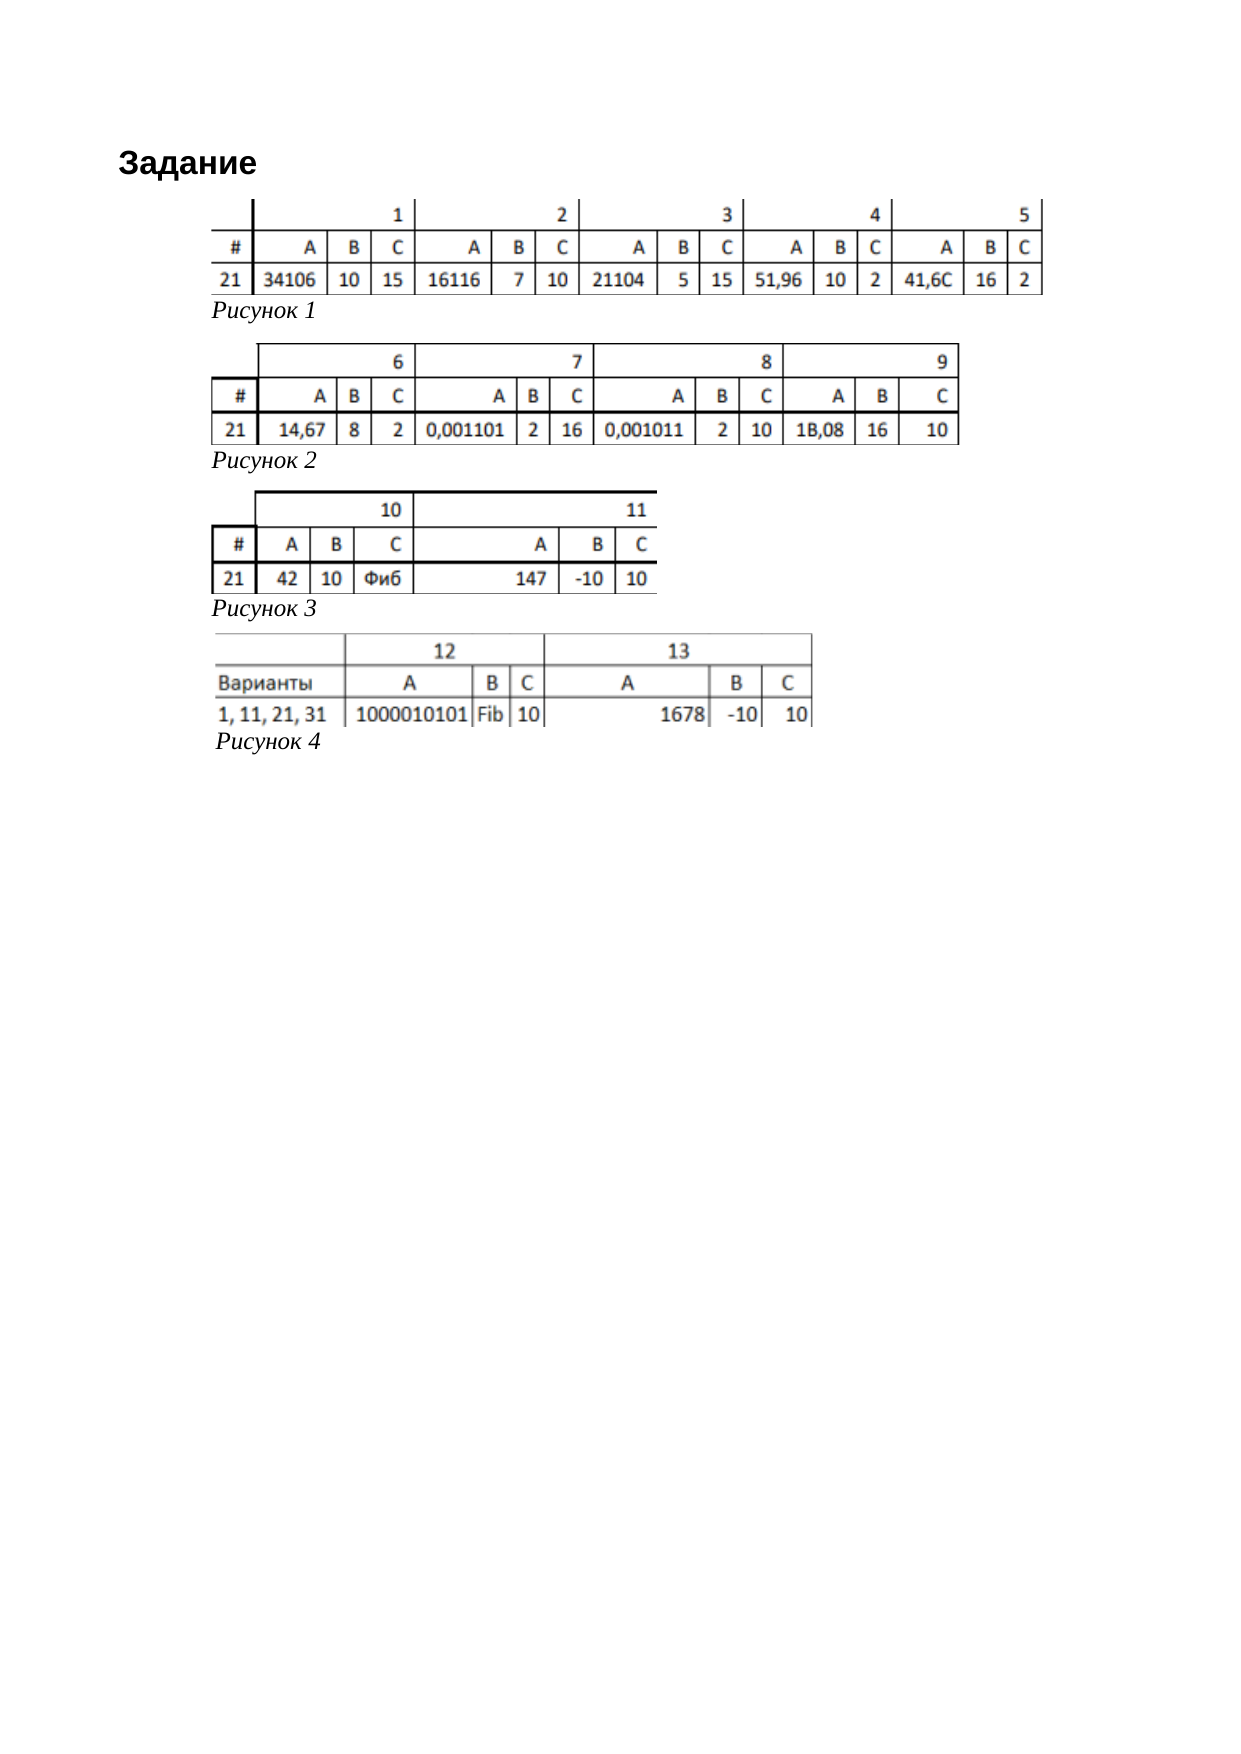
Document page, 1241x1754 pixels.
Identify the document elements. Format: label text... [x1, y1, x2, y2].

text Рисунок 1 [211, 295, 1043, 323]
text Рисунок 3 [211, 594, 657, 622]
text Рисунок 2 [211, 445, 960, 473]
text Рисунок 4 [215, 727, 812, 755]
subtitle Задание [118, 143, 1122, 182]
